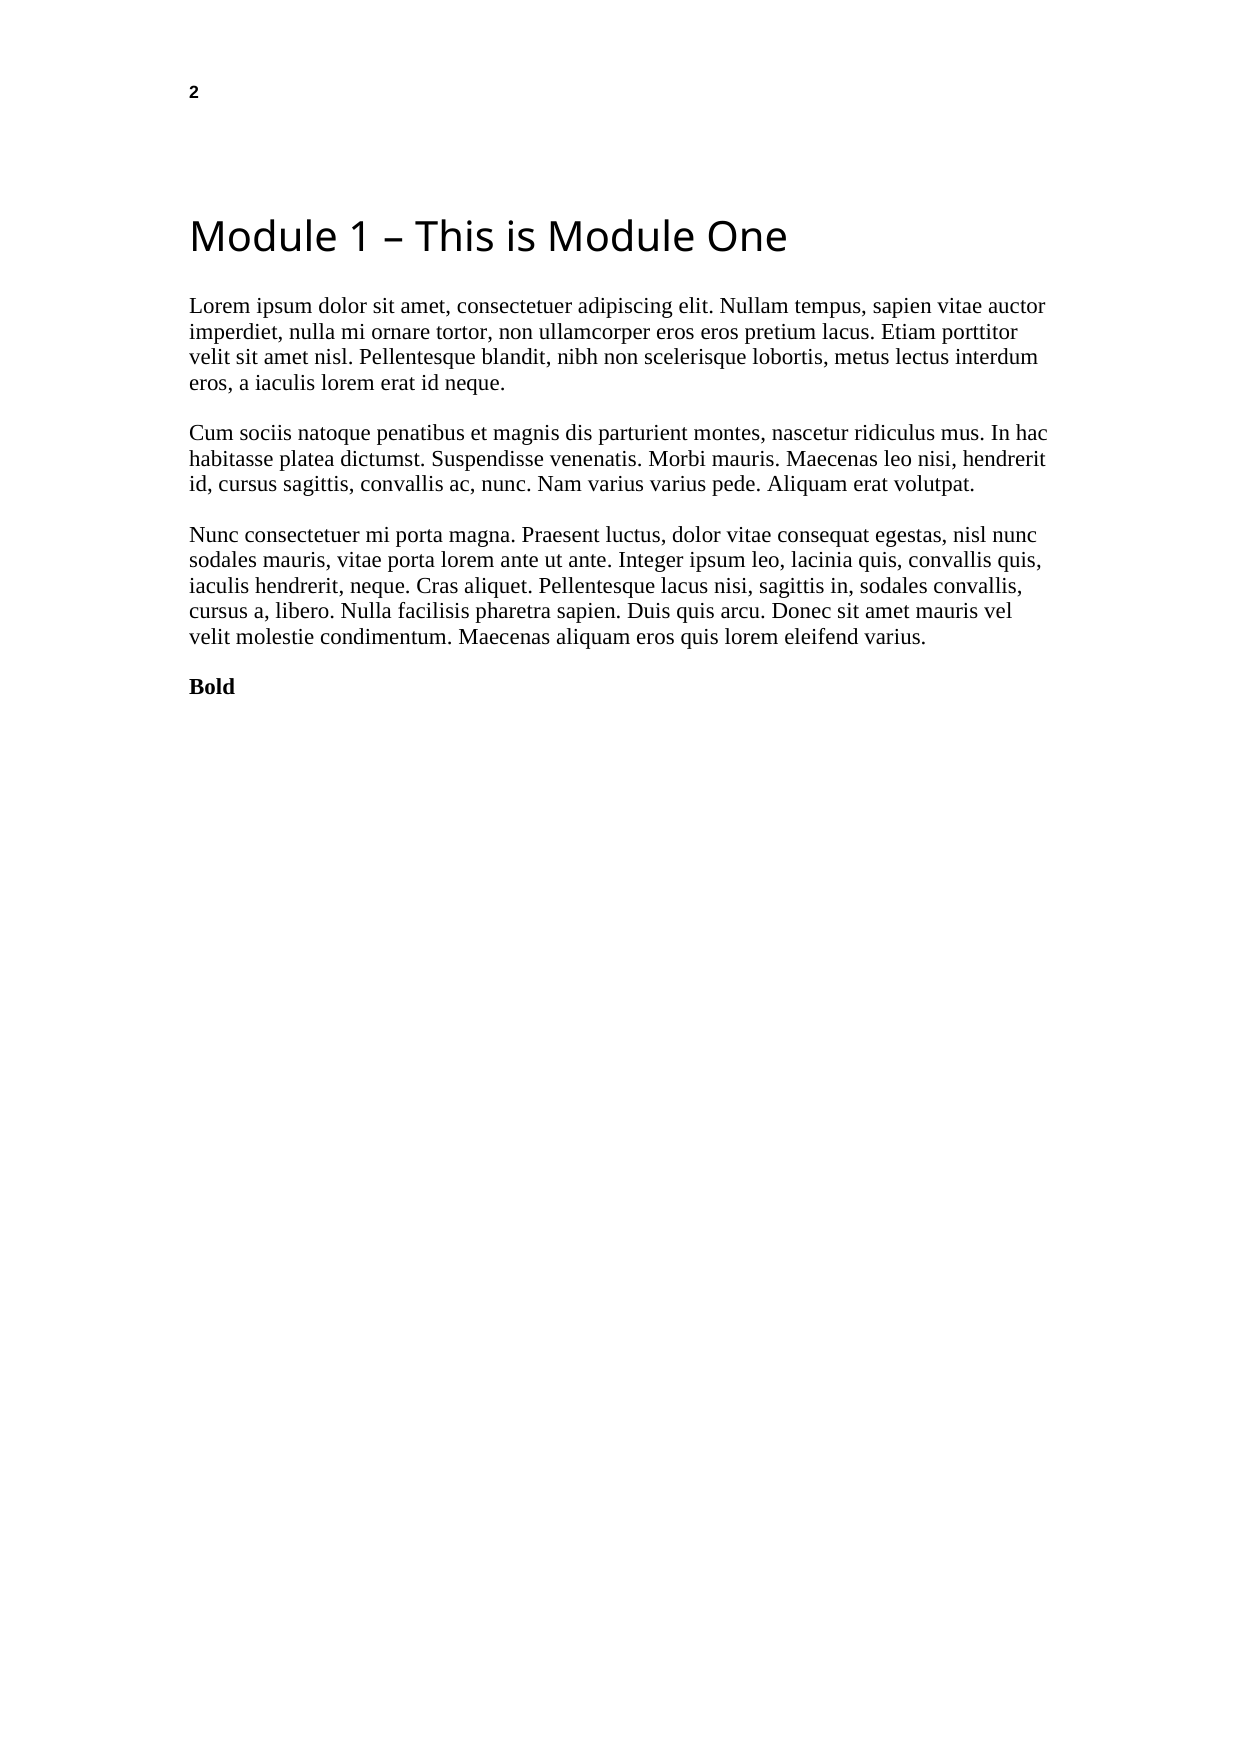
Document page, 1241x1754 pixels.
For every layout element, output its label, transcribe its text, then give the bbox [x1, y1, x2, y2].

text Bold [189, 674, 1051, 699]
text Nunc consectetuer mi porta magna. Praesent luctus, dolor vitae consequat egestas, nisl nunc sodales mauris, vitae porta lorem ante ut ante. Integer ipsum leo, lacinia quis, convallis quis, iaculis hendrerit, neque. Cras aliquet. Pellentesque lacus nisi, sagittis in, sodales convallis, cursus a, libero. Nulla facilisis pharetra sapien. Duis quis arcu. Donec sit amet mauris vel velit molestie condimentum. Maecenas aliquam eros quis lorem eleifend varius. [189, 521, 1051, 649]
text Lorem ipsum dolor sit amet, consectetuer adipiscing elit. Nullam tempus, sapien vitae auctor imperdiet, nulla mi ornare tortor, non ullamcorper eros eros pretium lacus. Etiam porttitor velit sit amet nisl. Pellentesque blandit, nibh non scelerisque lobortis, metus lectus interdum eros, a iaculis lorem erat id neque. [189, 293, 1051, 395]
text Cum sociis natoque penatibus et magnis dis parturient montes, nascetur ridiculus mus. In hac habitasse platea dictumst. Suspendisse venenatis. Morbi mauris. Maecenas leo nisi, hendrerit id, cursus sagittis, convallis ac, nunc. Nam varius varius pede. Aliquam erat volutpat. [189, 420, 1051, 497]
title This is Module One [189, 207, 1051, 264]
